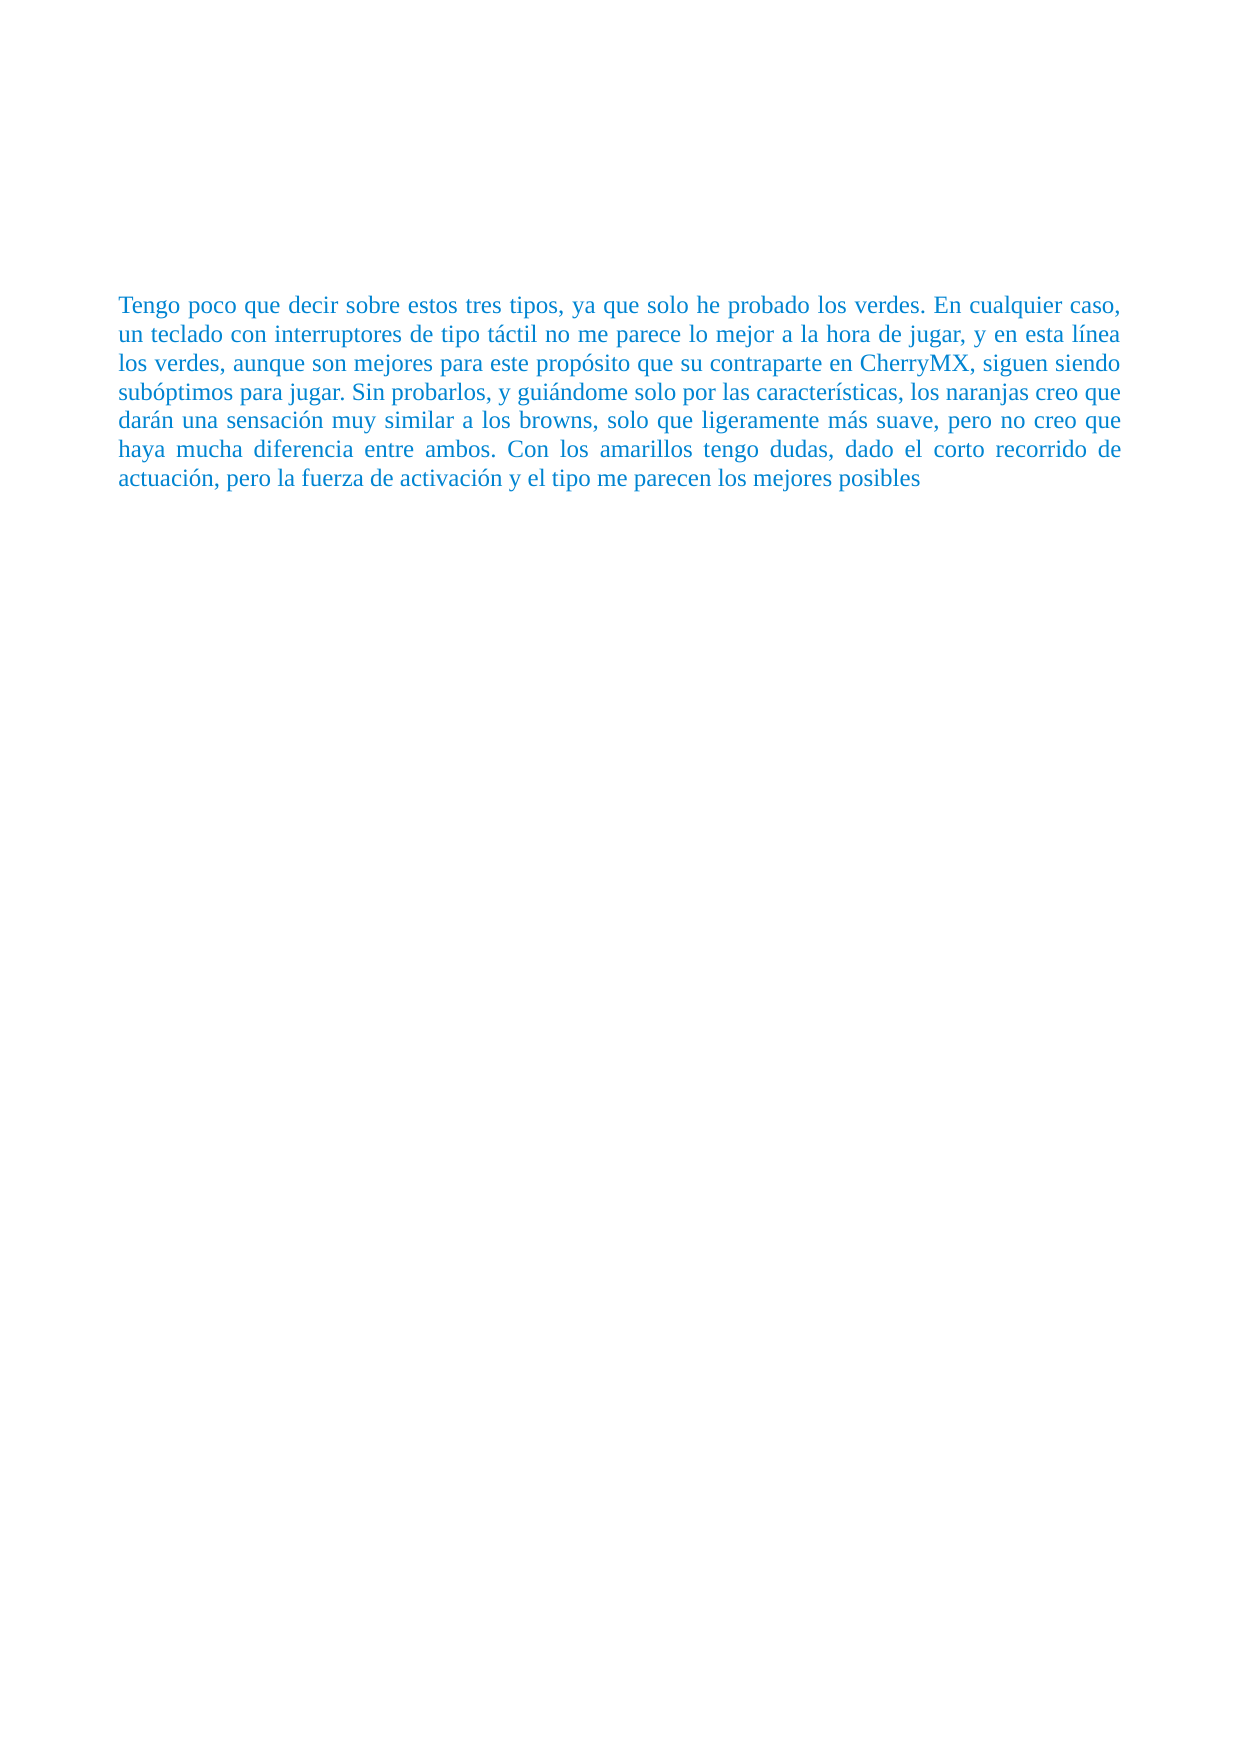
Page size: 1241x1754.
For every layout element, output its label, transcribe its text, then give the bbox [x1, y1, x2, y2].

text Tengo poco que decir sobre estos tres tipos, ya que solo he probado los verdes. En cualquier caso, un teclado con interruptores de tipo táctil no me parece lo mejor a la hora de jugar, y en esta línea los verdes, aunque son mejores para este propósito que su contraparte en CherryMX, siguen siendo subóptimos para jugar. Sin probarlos, y guiándome solo por las características, los naranjas creo que darán una sensación muy similar a los browns, solo que ligeramente más suave, pero no creo que haya mucha diferencia entre ambos. Con los amarillos tengo dudas, dado el corto recorrido de actuación, pero la fuerza de activación y el tipo me parecen los mejores posibles [118, 291, 1122, 492]
